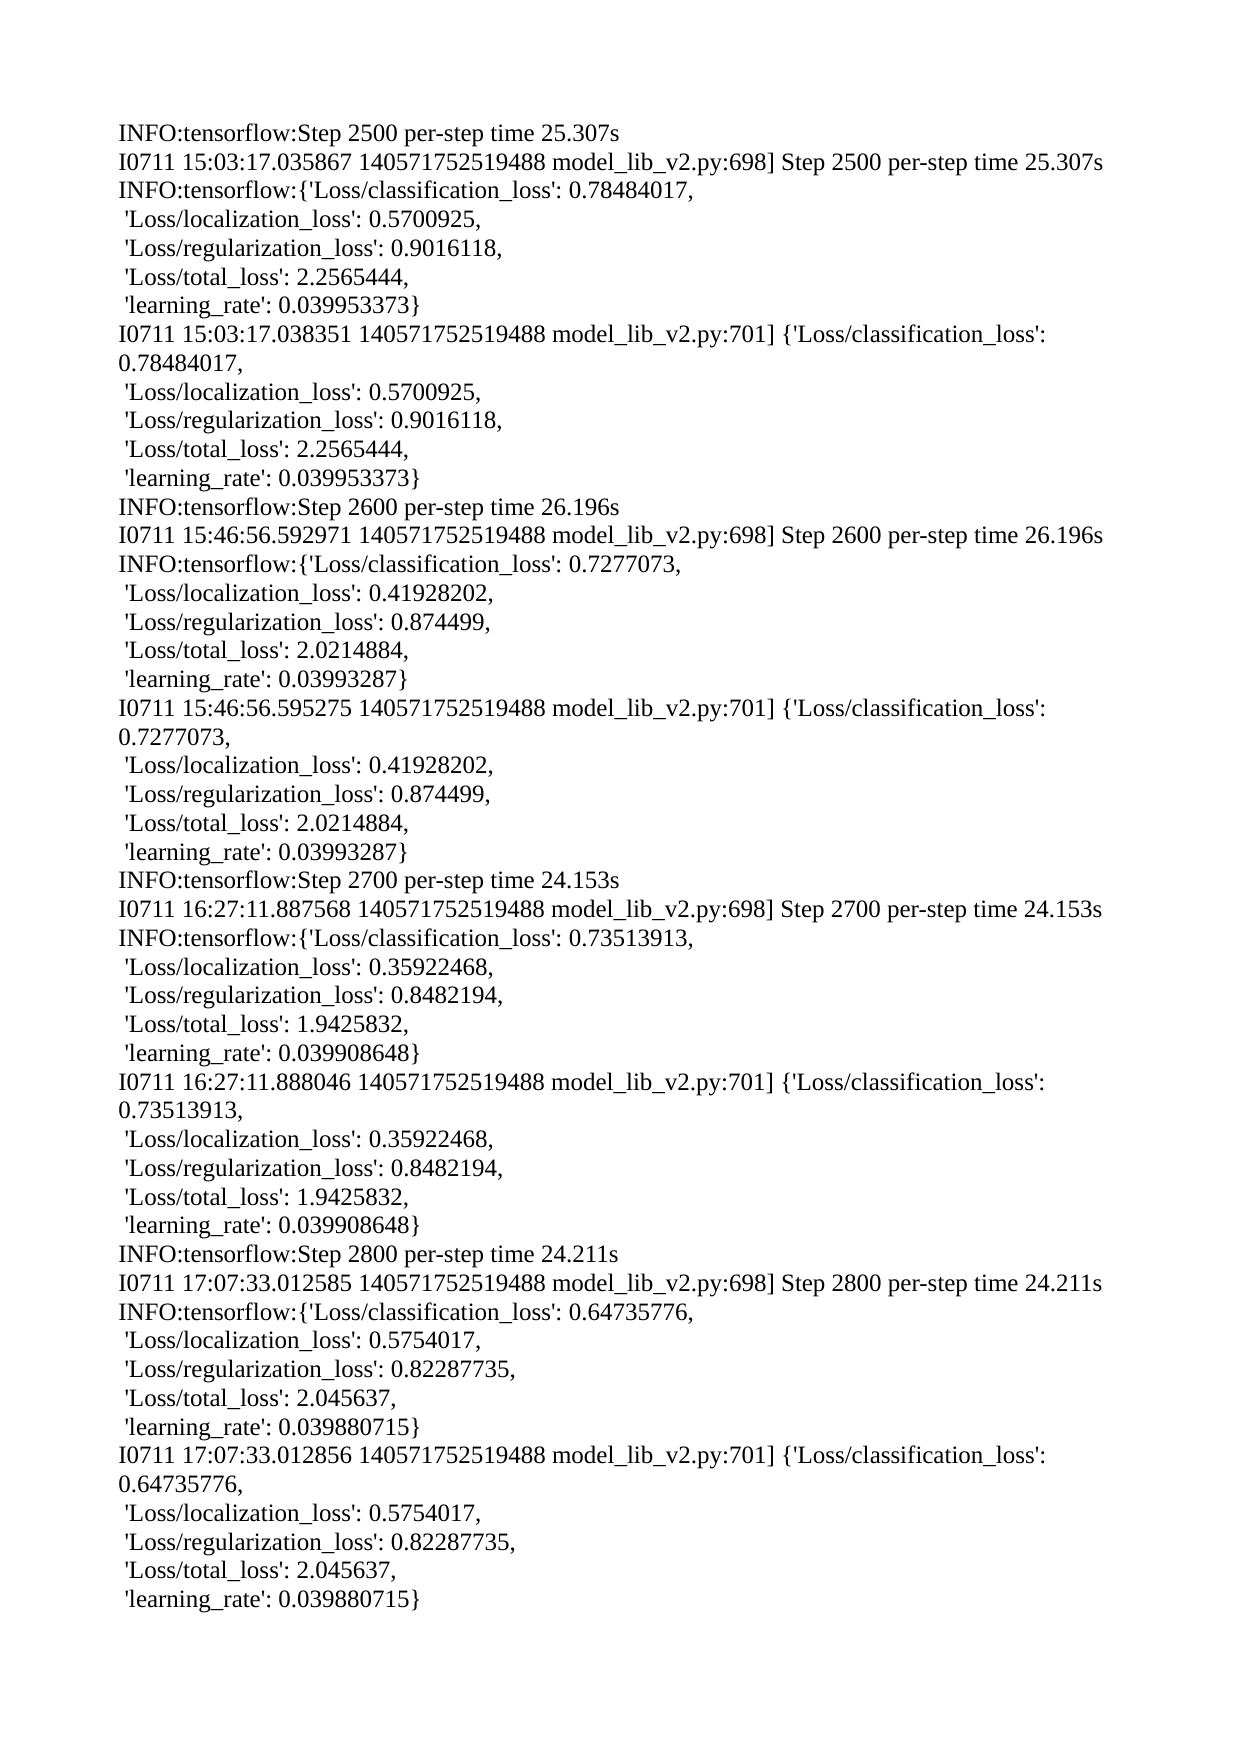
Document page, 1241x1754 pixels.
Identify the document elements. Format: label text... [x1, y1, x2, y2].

text INFO:tensorflow:{'Loss/classification_loss': 0.73513913, [118, 923, 1122, 952]
text 'Loss/regularization_loss': 0.874499, [118, 607, 1122, 636]
text INFO:tensorflow:{'Loss/classification_loss': 0.78484017, [118, 176, 1122, 204]
text 'learning_rate': 0.039953373} [118, 291, 1122, 319]
text 'Loss/total_loss': 2.2565444, [118, 434, 1122, 463]
text INFO:tensorflow:Step 2500 per-step time 25.307s [118, 118, 1122, 147]
text 'Loss/total_loss': 2.2565444, [118, 262, 1122, 291]
text 'Loss/localization_loss': 0.5754017, [118, 1498, 1122, 1527]
text 'Loss/regularization_loss': 0.82287735, [118, 1354, 1122, 1383]
text I0711 16:27:11.887568 140571752519488 model_lib_v2.py:698] Step 2700 per-step time 24.153s [118, 894, 1122, 923]
text 'Loss/regularization_loss': 0.9016118, [118, 406, 1122, 434]
text I0711 15:46:56.595275 140571752519488 model_lib_v2.py:701] {'Loss/classification_loss': 0.7277073, [118, 693, 1122, 751]
text 'Loss/regularization_loss': 0.82287735, [118, 1527, 1122, 1556]
text 'learning_rate': 0.039908648} [118, 1211, 1122, 1239]
text I0711 17:07:33.012856 140571752519488 model_lib_v2.py:701] {'Loss/classification_loss': 0.64735776, [118, 1441, 1122, 1498]
text 'Loss/total_loss': 2.045637, [118, 1383, 1122, 1412]
text 'learning_rate': 0.039908648} [118, 1038, 1122, 1067]
text 'Loss/total_loss': 1.9425832, [118, 1009, 1122, 1038]
text I0711 15:03:17.035867 140571752519488 model_lib_v2.py:698] Step 2500 per-step time 25.307s [118, 147, 1122, 176]
text 'Loss/localization_loss': 0.5700925, [118, 204, 1122, 233]
text INFO:tensorflow:Step 2700 per-step time 24.153s [118, 866, 1122, 894]
text 'Loss/total_loss': 2.0214884, [118, 808, 1122, 837]
text 'Loss/regularization_loss': 0.8482194, [118, 1153, 1122, 1182]
text I0711 15:46:56.592971 140571752519488 model_lib_v2.py:698] Step 2600 per-step time 26.196s [118, 521, 1122, 549]
text 'Loss/localization_loss': 0.41928202, [118, 578, 1122, 607]
text I0711 17:07:33.012585 140571752519488 model_lib_v2.py:698] Step 2800 per-step time 24.211s [118, 1268, 1122, 1297]
text 'Loss/localization_loss': 0.35922468, [118, 952, 1122, 981]
text 'Loss/total_loss': 1.9425832, [118, 1182, 1122, 1211]
text INFO:tensorflow:{'Loss/classification_loss': 0.7277073, [118, 549, 1122, 578]
text 'Loss/localization_loss': 0.41928202, [118, 751, 1122, 779]
text 'learning_rate': 0.039953373} [118, 463, 1122, 492]
text 'Loss/total_loss': 2.045637, [118, 1556, 1122, 1584]
text 'Loss/regularization_loss': 0.8482194, [118, 981, 1122, 1009]
text 'learning_rate': 0.03993287} [118, 837, 1122, 866]
text 'Loss/localization_loss': 0.5700925, [118, 377, 1122, 406]
text I0711 16:27:11.888046 140571752519488 model_lib_v2.py:701] {'Loss/classification_loss': 0.73513913, [118, 1067, 1122, 1124]
text 'Loss/total_loss': 2.0214884, [118, 636, 1122, 664]
text 'learning_rate': 0.03993287} [118, 664, 1122, 693]
text 'learning_rate': 0.039880715} [118, 1412, 1122, 1441]
text I0711 15:03:17.038351 140571752519488 model_lib_v2.py:701] {'Loss/classification_loss': 0.78484017, [118, 319, 1122, 377]
text INFO:tensorflow:Step 2600 per-step time 26.196s [118, 492, 1122, 521]
text 'Loss/localization_loss': 0.5754017, [118, 1326, 1122, 1354]
text INFO:tensorflow:{'Loss/classification_loss': 0.64735776, [118, 1297, 1122, 1326]
text 'Loss/regularization_loss': 0.9016118, [118, 233, 1122, 262]
text INFO:tensorflow:Step 2800 per-step time 24.211s [118, 1239, 1122, 1268]
text 'Loss/regularization_loss': 0.874499, [118, 779, 1122, 808]
text 'learning_rate': 0.039880715} [118, 1584, 1122, 1613]
text 'Loss/localization_loss': 0.35922468, [118, 1124, 1122, 1153]
